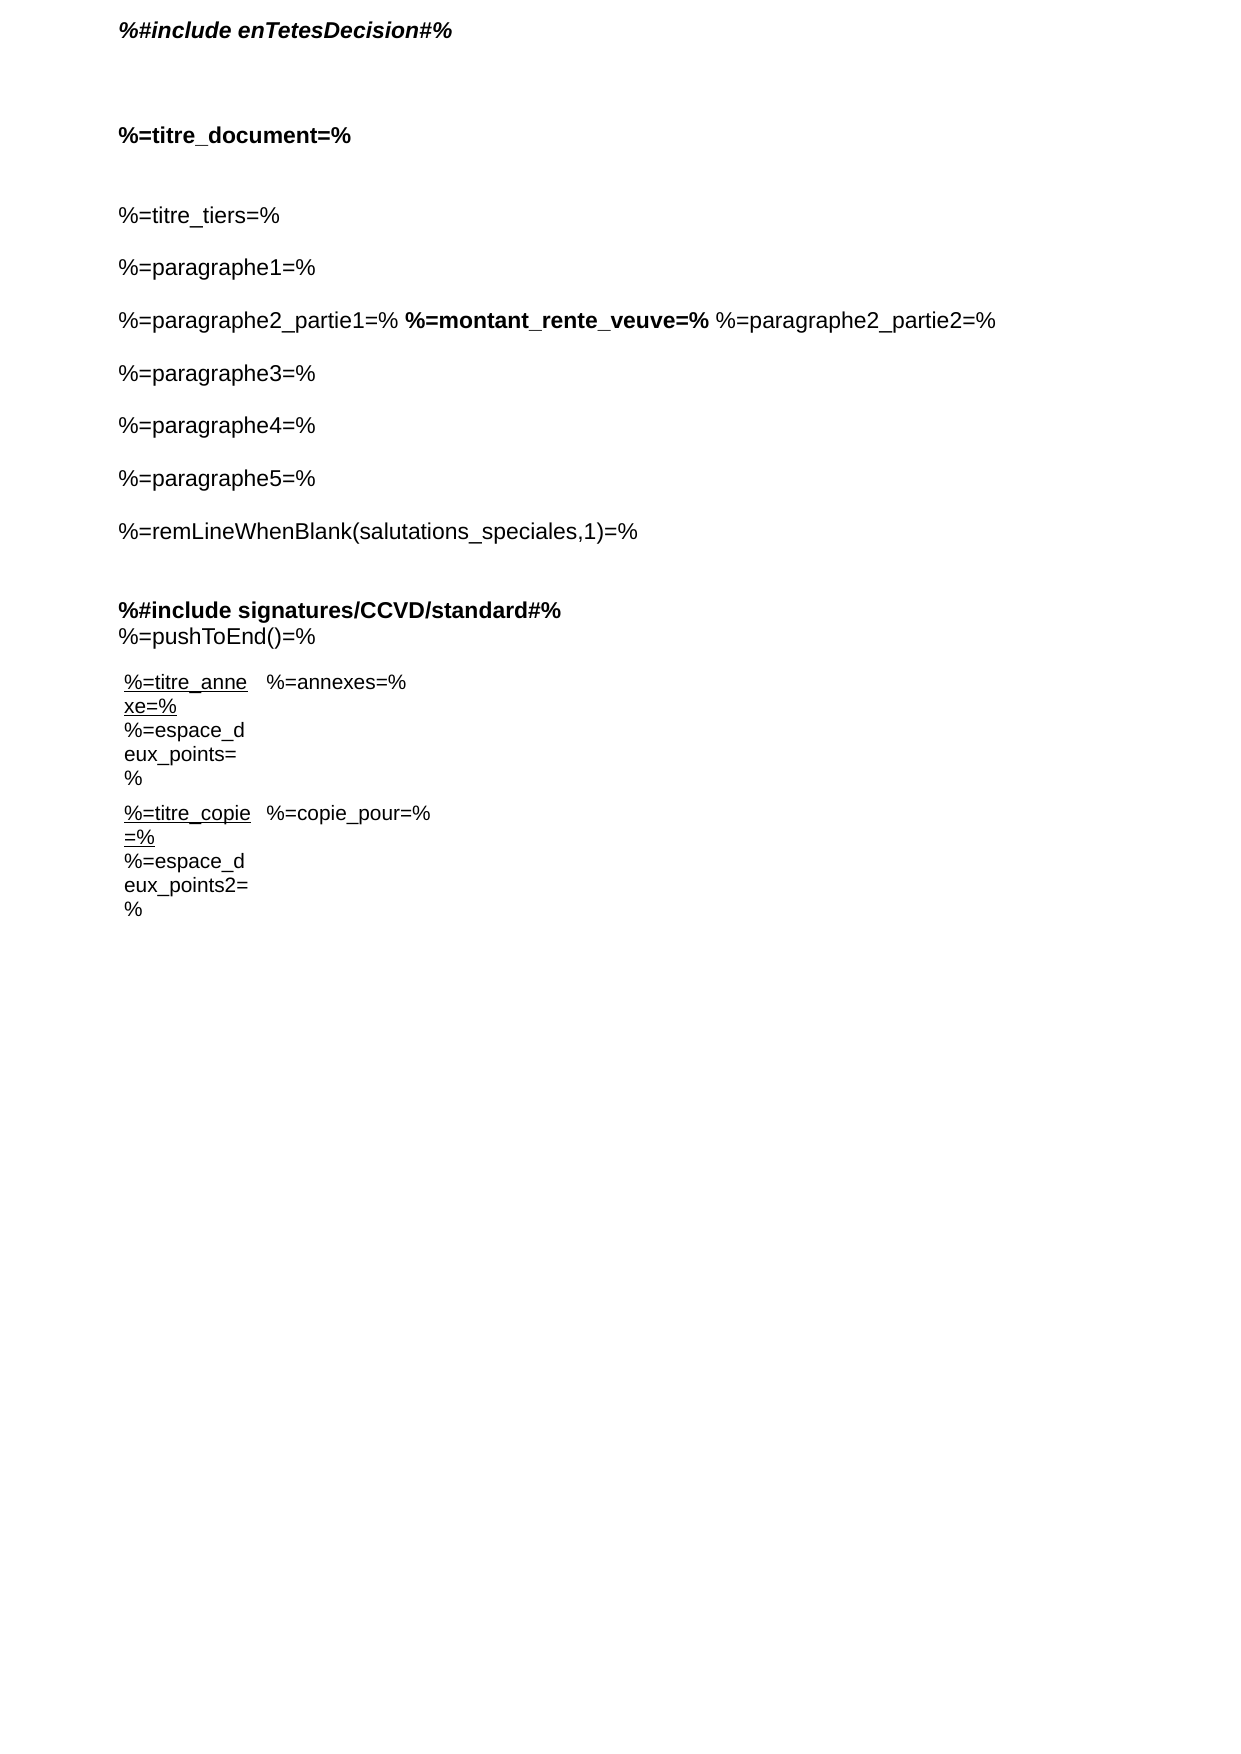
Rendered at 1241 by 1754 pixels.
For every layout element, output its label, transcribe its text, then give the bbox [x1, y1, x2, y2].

text %=paragraphe3=% [118, 360, 1122, 386]
text %=paragraphe5=% [118, 465, 1122, 491]
text %#include enTetesDecision#% [118, 17, 1122, 43]
text %#include signatures/CCVD/standard#% [118, 597, 1122, 623]
text %=pushToEnd()=% [118, 623, 1122, 649]
text %=paragraphe1=% [118, 254, 1122, 281]
text %=titre_document=% [118, 122, 1122, 149]
table_header %=titre_copie=%%=espace_deux_points2=% [118, 795, 260, 926]
text %=paragraphe2_partie1=% %=montant_rente_veuve=% %=paragraphe2_partie2=% [118, 307, 1122, 333]
text %=remLineWhenBlank(salutations_speciales,1)=% [118, 518, 1122, 544]
text %=paragraphe4=% [118, 412, 1122, 439]
table_header %=annexes=% [260, 664, 1122, 795]
table_header %=copie_pour=% [260, 795, 1122, 926]
text %=titre_tiers=% [118, 202, 1122, 228]
table_header %=titre_annexe=%%=espace_deux_points=% [118, 664, 260, 795]
